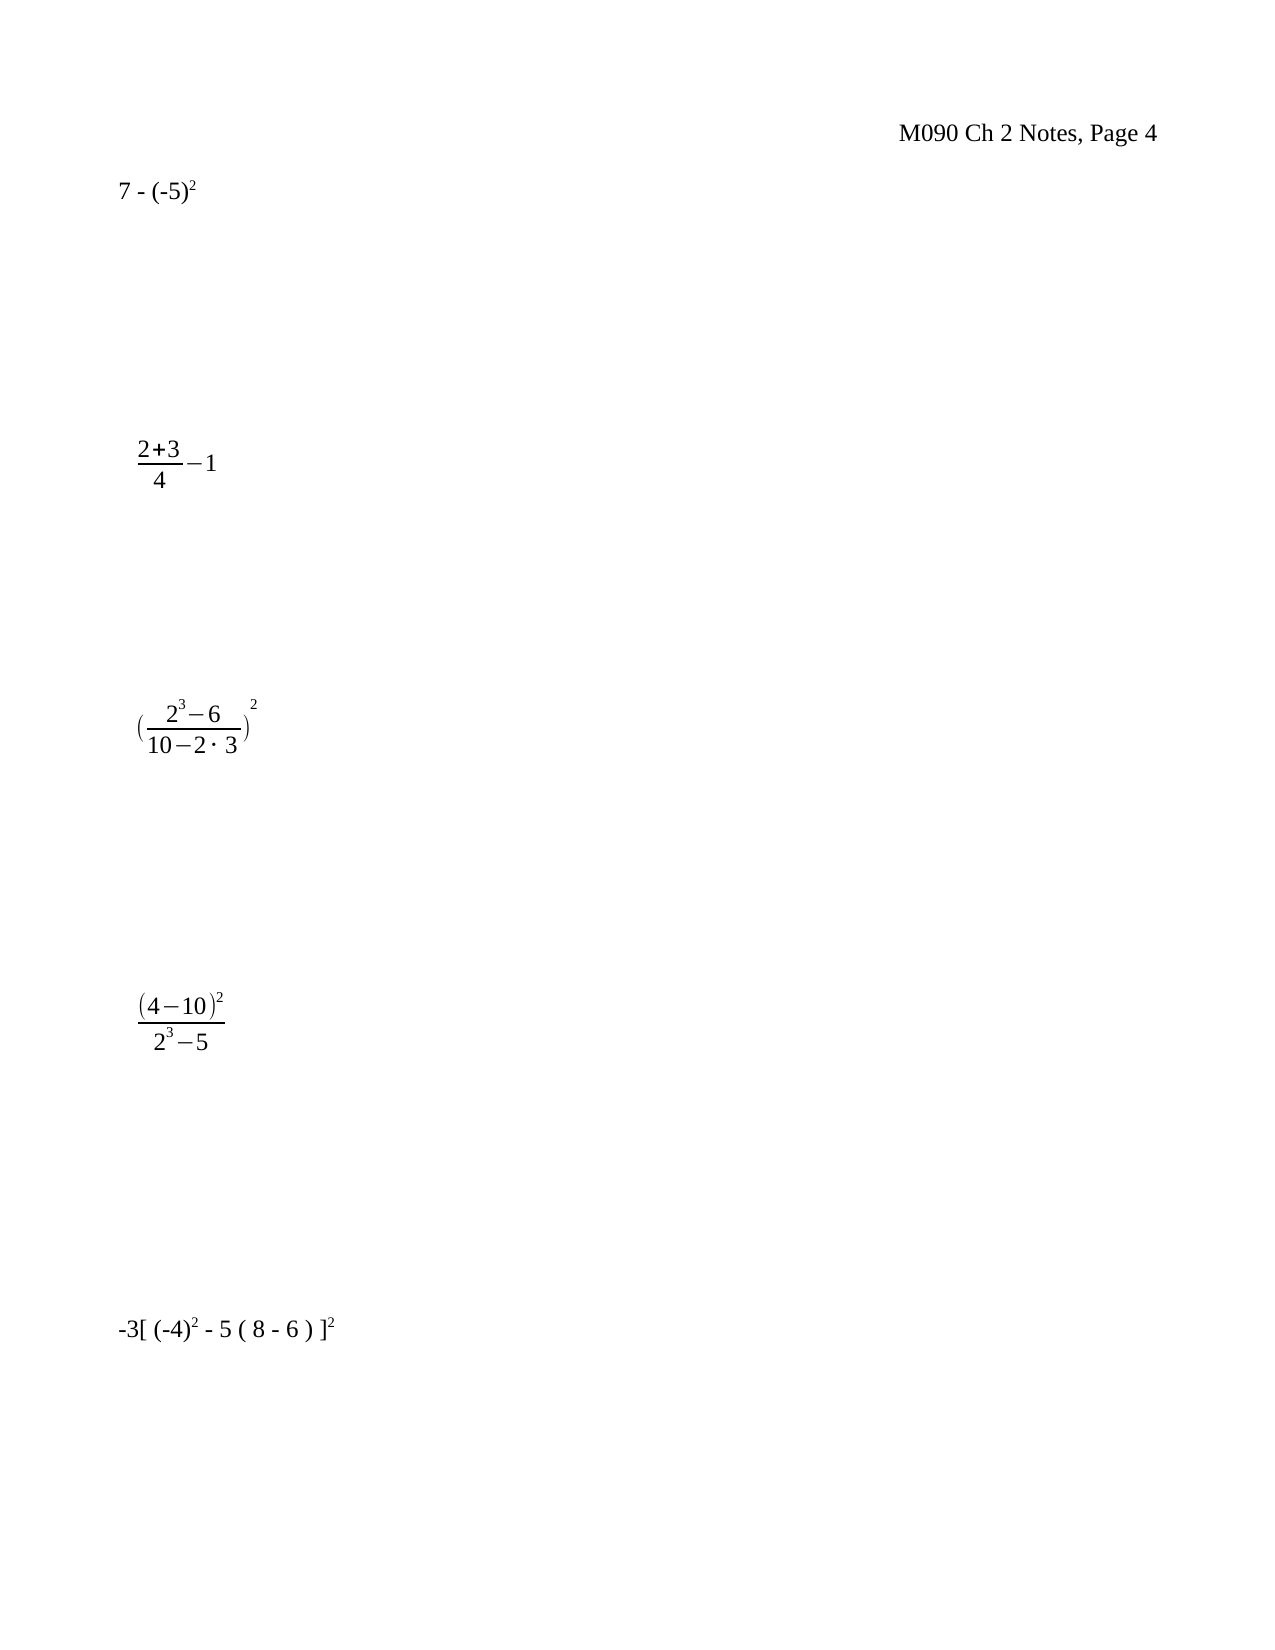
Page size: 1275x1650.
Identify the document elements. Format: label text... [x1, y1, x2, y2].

text 7 - (-5)2 [118, 176, 1157, 205]
text -3[ (-4)2 - 5 ( 8 - 6 ) ]2 [118, 1314, 1157, 1343]
